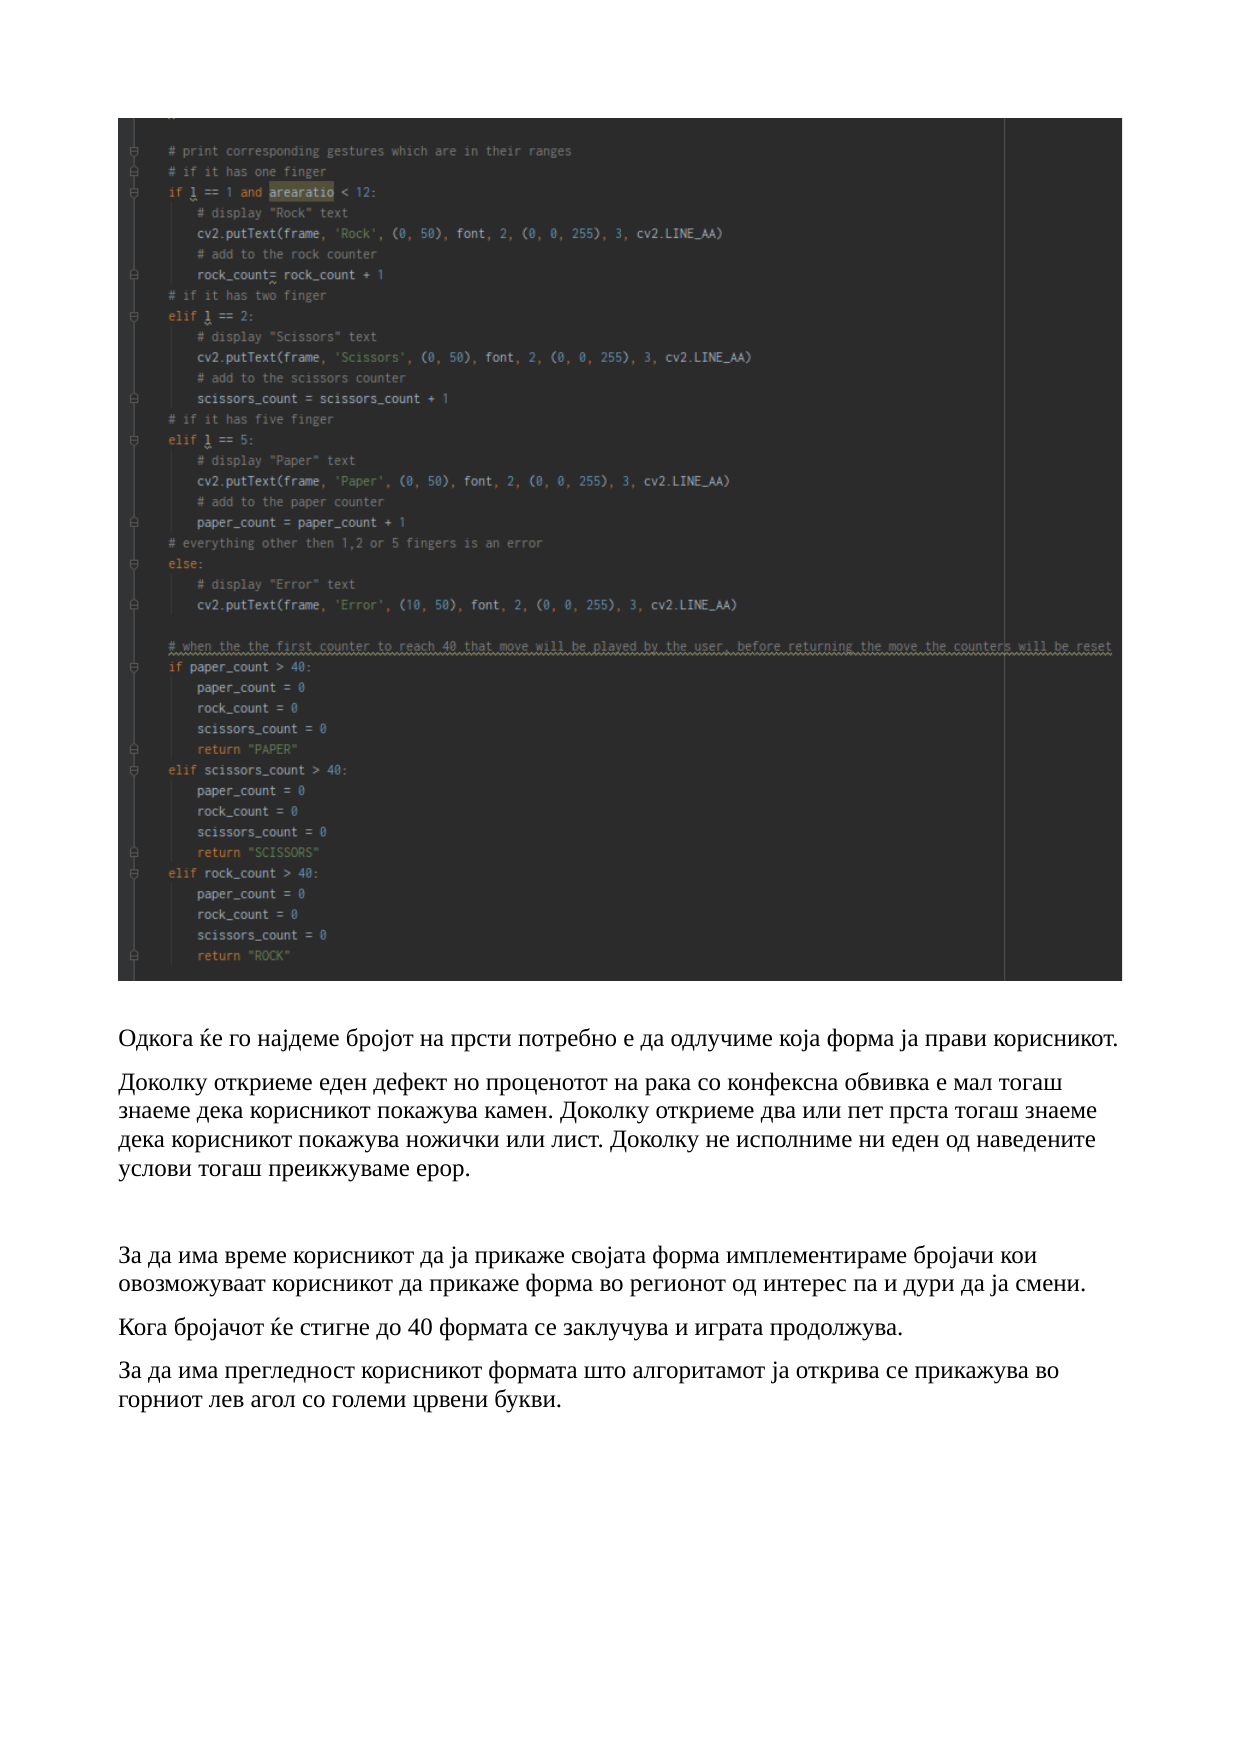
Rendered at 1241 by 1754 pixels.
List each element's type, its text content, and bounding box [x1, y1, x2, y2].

text Кога бројачот ќе стигне до 40 формата се заклучува и играта продолжува. [118, 1312, 1122, 1341]
text Одкога ќе го најдеме бројот на прсти потребно е да одлучиме која форма ја прави корисникот. [118, 1023, 1122, 1052]
text За да има прегледност корисникот формата што алгоритамот ја открива се прикажува во горниот лев агол со големи црвени букви. [118, 1355, 1122, 1413]
picture [118, 118, 1123, 981]
text Доколку откриеме еден дефект но проценотот на рака со конфексна обвивка е мал тогаш знаеме дека корисникот покажува камен. Доколку откриеме два или пет прста тогаш знаеме дека корисникот покажува ножички или лист. Доколку не исполниме ни еден од наведените услови тогаш преикжуваме ерор. [118, 1067, 1122, 1182]
text За да има време корисникот да ја прикаже својата форма имплементираме бројачи кои овозможуваат корисникот да прикаже форма во регионот од интерес па и дури да ја смени. [118, 1240, 1122, 1297]
